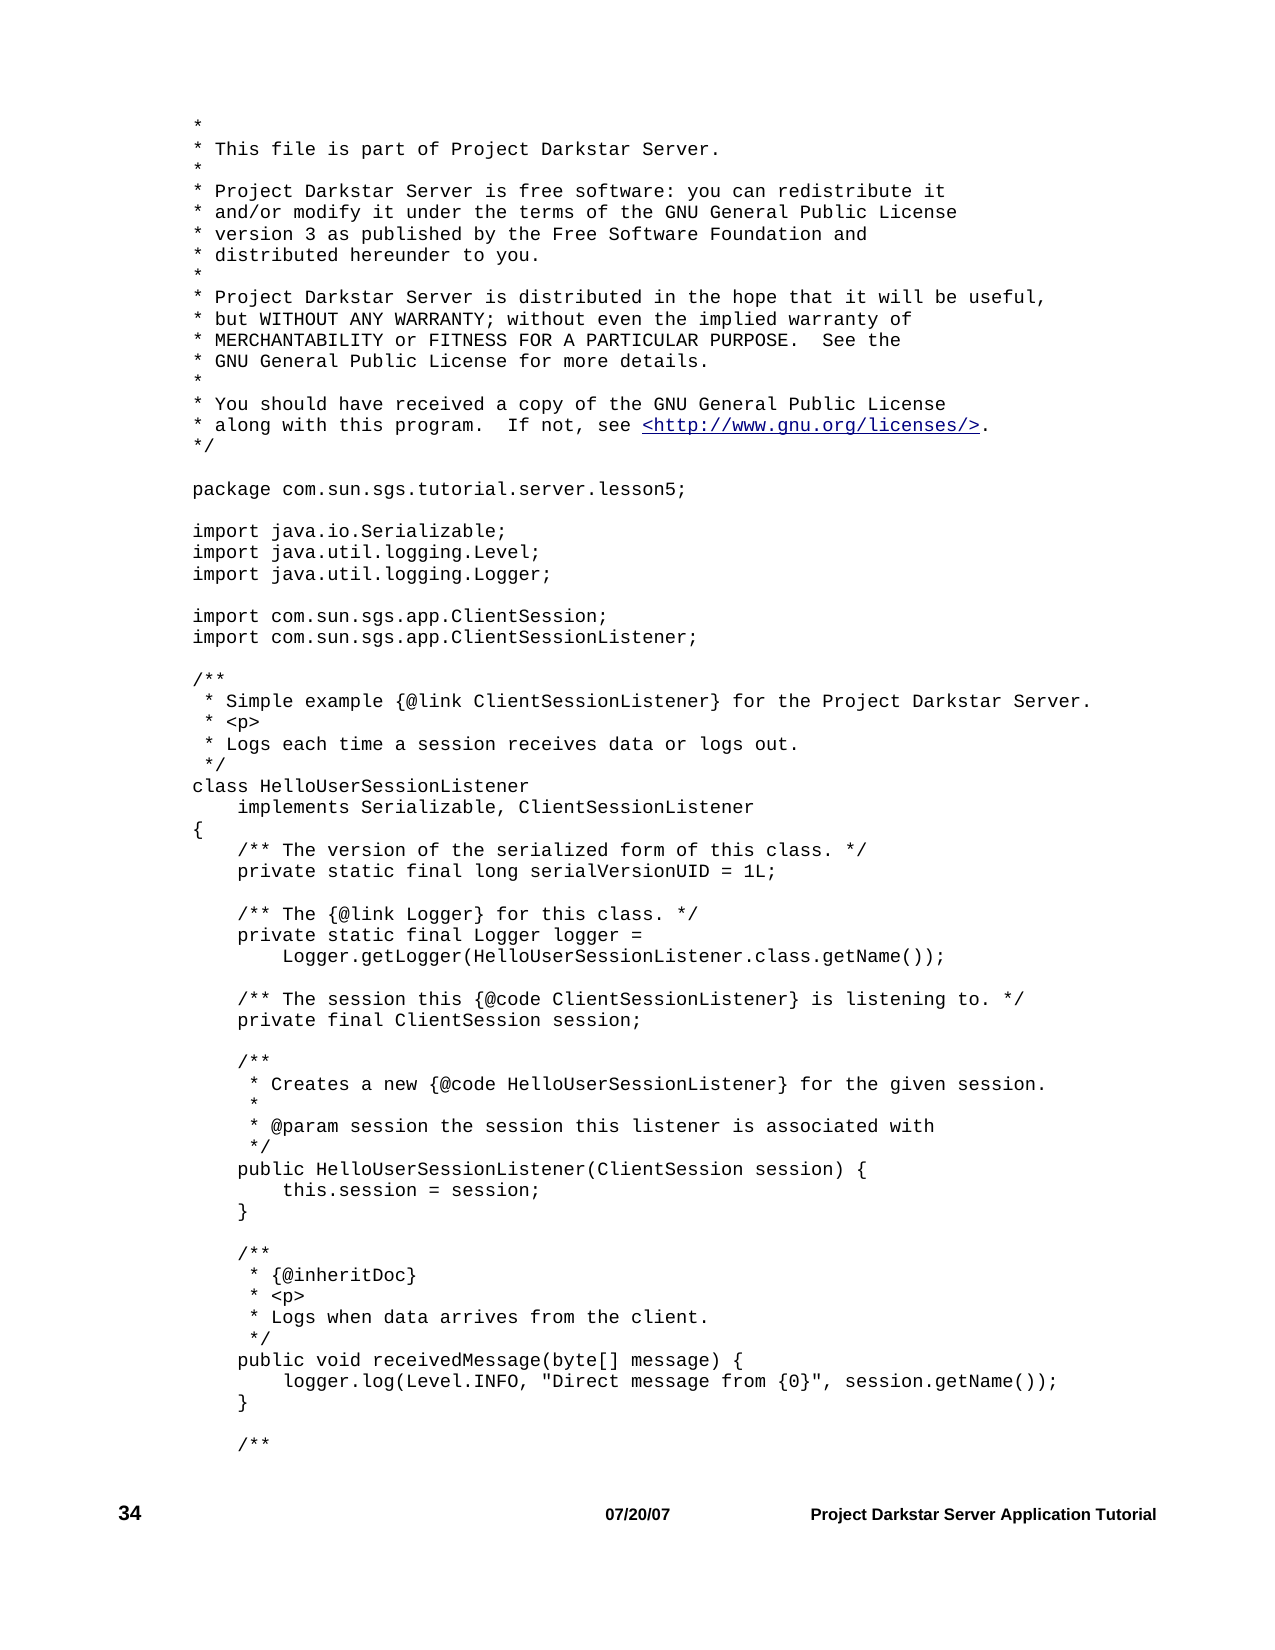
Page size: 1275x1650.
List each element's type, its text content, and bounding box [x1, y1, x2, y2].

text * * This file is part of Project Darkstar Server. * * Project Darkstar Server is free software: you can redistribute it * and/or modify it under the terms of the GNU General Public License * version 3 as published by the Free Software Foundation and * distributed hereunder to you. * * Project Darkstar Server is distributed in the hope that it will be useful, * but WITHOUT ANY WARRANTY; without even the implied warranty of * MERCHANTABILITY or FITNESS FOR A PARTICULAR PURPOSE. See the * GNU General Public License for more details. * * You should have received a copy of the GNU General Public License * along with this program. If not, see <http://www.gnu.org/licenses/>. */ package com.sun.sgs.tutorial.server.lesson5; import java.io.Serializable; import java.util.logging.Level; import java.util.logging.Logger; import com.sun.sgs.app.ClientSession; import com.sun.sgs.app.ClientSessionListener; /** * Simple example {@link ClientSessionListener} for the Project Darkstar Server. * <p> * Logs each time a session receives data or logs out. */ class HelloUserSessionListener implements Serializable, ClientSessionListener { /** The version of the serialized form of this class. */ private static final long serialVersionUID = 1L; /** The {@link Logger} for this class. */ private static final Logger logger = Logger.getLogger(HelloUserSessionListener.class.getName()); /** The session this {@code ClientSessionListener} is listening to. */ private final ClientSession session; /** * Creates a new {@code HelloUserSessionListener} for the given session. * * @param session the session this listener is associated with */ public HelloUserSessionListener(ClientSession session) { this.session = session; } /** * {@inheritDoc} * <p> * Logs when data arrives from the client. */ public void receivedMessage(byte[] message) { logger.log(Level.INFO, "Direct message from {0}", session.getName()); } /** [192, 118, 1098, 1457]
